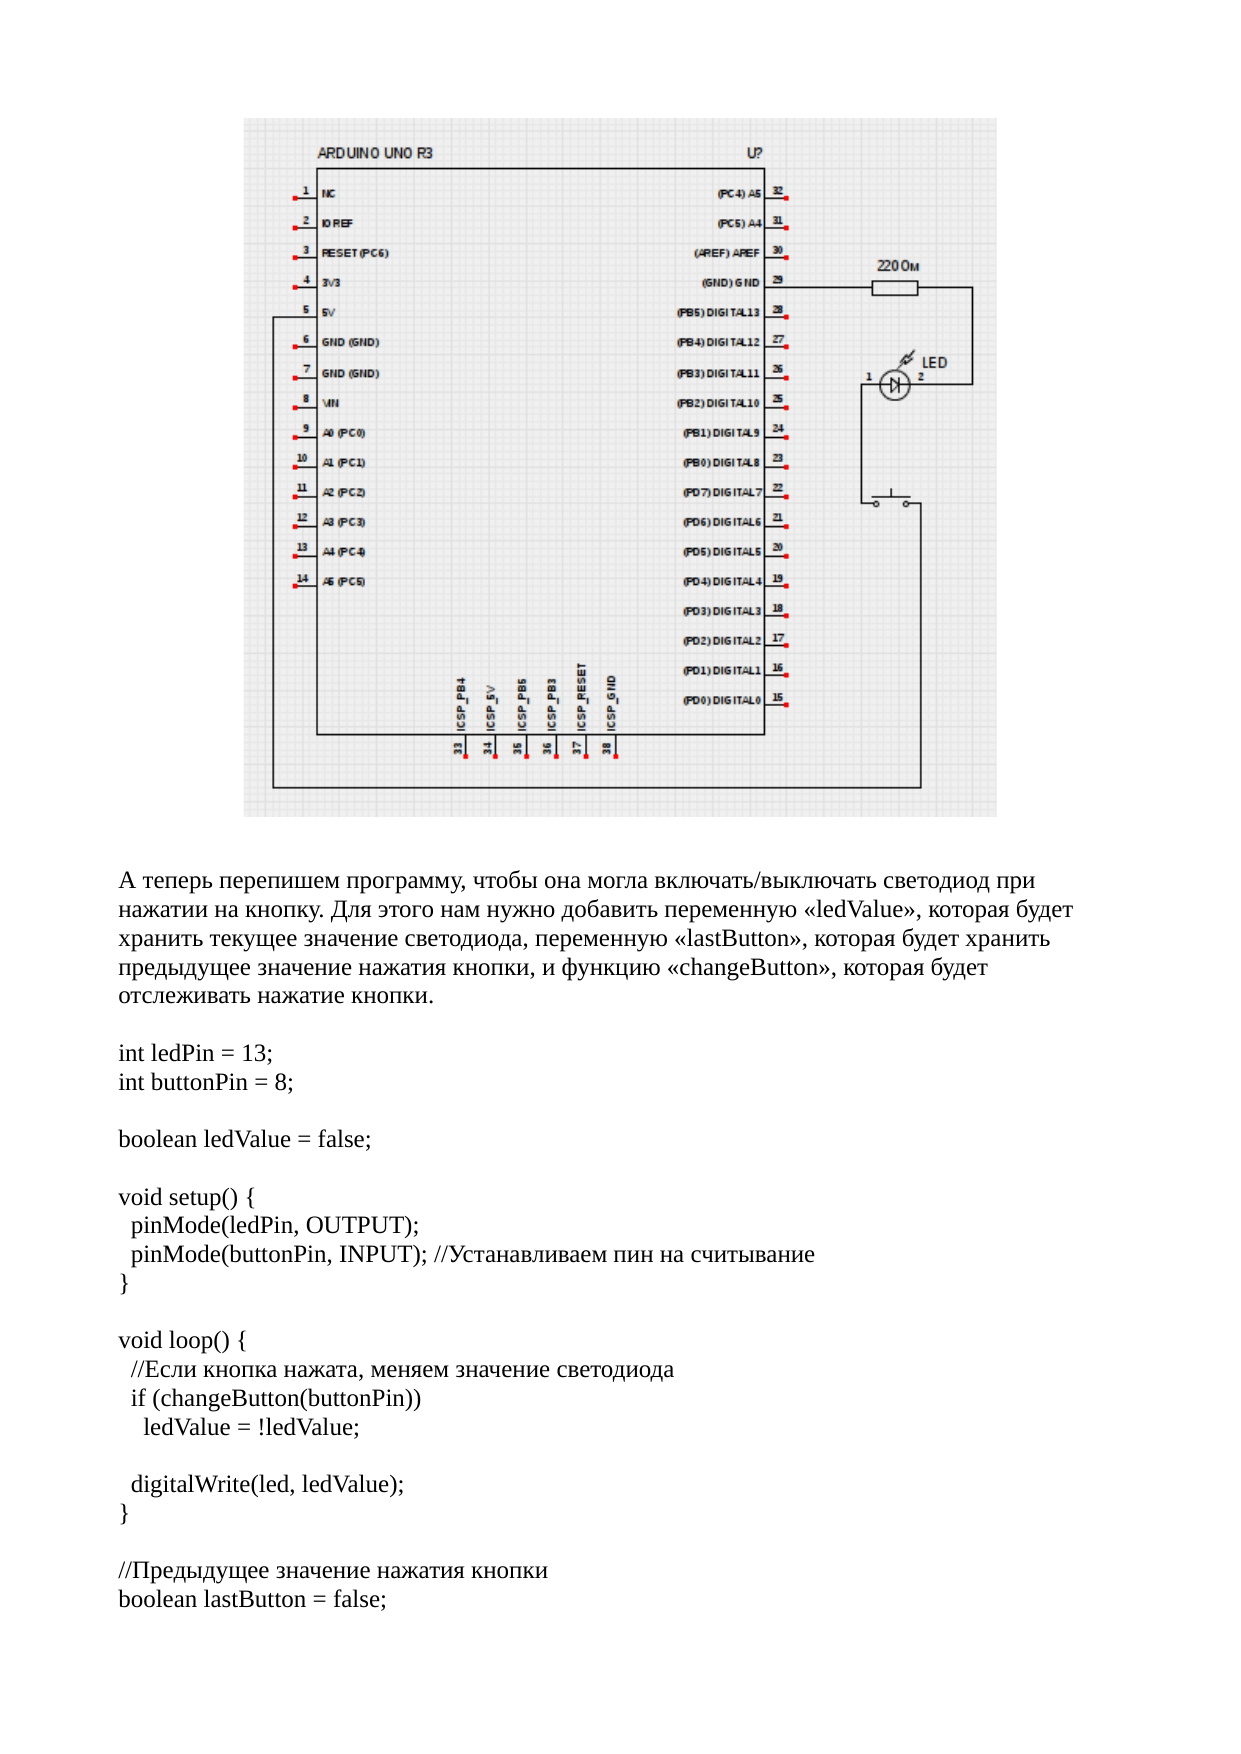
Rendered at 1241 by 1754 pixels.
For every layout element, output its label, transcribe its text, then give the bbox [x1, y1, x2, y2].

text pinMode(ledPin, OUTPUT); [118, 1211, 1122, 1239]
text //Предыдущее значение нажатия кнопки [118, 1556, 1122, 1584]
text int ledPin = 13; [118, 1038, 1122, 1067]
text } [118, 1268, 1122, 1297]
text } [118, 1498, 1122, 1527]
text pinMode(buttonPin, INPUT); //Устанавливаем пин на считывание [118, 1239, 1122, 1268]
text boolean ledValue = false; [118, 1124, 1122, 1153]
text //Если кнопка нажата, меняем значение светодиода [118, 1354, 1122, 1383]
text int buttonPin = 8; [118, 1067, 1122, 1096]
text void loop() { [118, 1326, 1122, 1354]
text boolean lastButton = false; [118, 1584, 1122, 1613]
text ledValue = !ledValue; [118, 1412, 1122, 1441]
picture [243, 118, 997, 817]
text digitalWrite(led, ledValue); [118, 1469, 1122, 1498]
text void setup() { [118, 1182, 1122, 1211]
text А теперь перепишем программу, чтобы она могла включать/выключать светодиод при нажатии на кнопку. Для этого нам нужно добавить переменную «ledValue», которая будет хранить текущее значение светодиода, переменную «lastButton», которая будет хранить предыдущее значение нажатия кнопки, и функцию «changeButton», которая будет отслеживать нажатие кнопки. [118, 866, 1122, 1009]
text if (changeButton(buttonPin)) [118, 1383, 1122, 1412]
